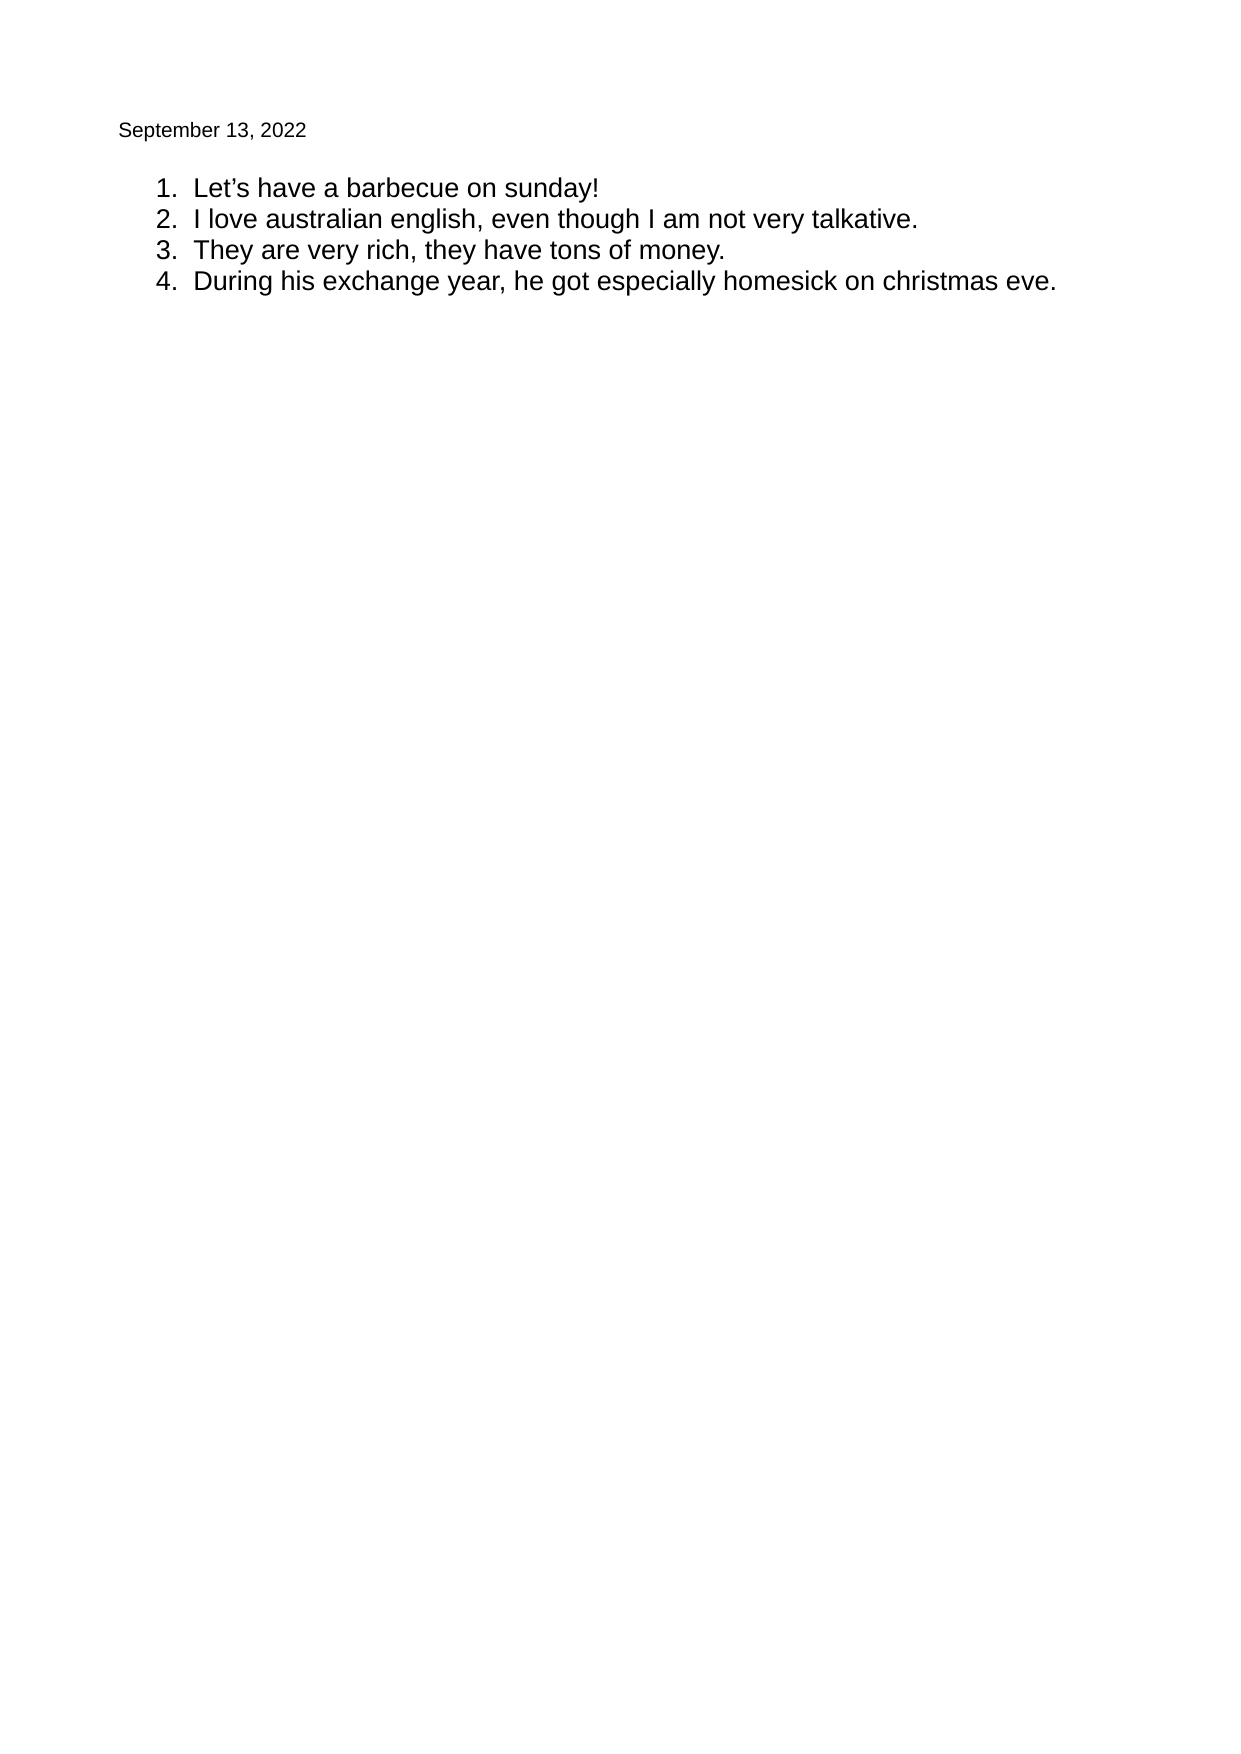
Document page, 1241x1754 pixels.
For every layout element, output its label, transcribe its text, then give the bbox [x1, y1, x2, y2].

list They are very rich, they have tons of money. [156, 234, 1122, 265]
list I love australian english, even though I am not very talkative. [156, 203, 1122, 234]
list Let’s have a barbecue on sunday! [156, 172, 1122, 203]
list During his exchange year, he got especially homesick on christmas eve. [156, 265, 1122, 297]
